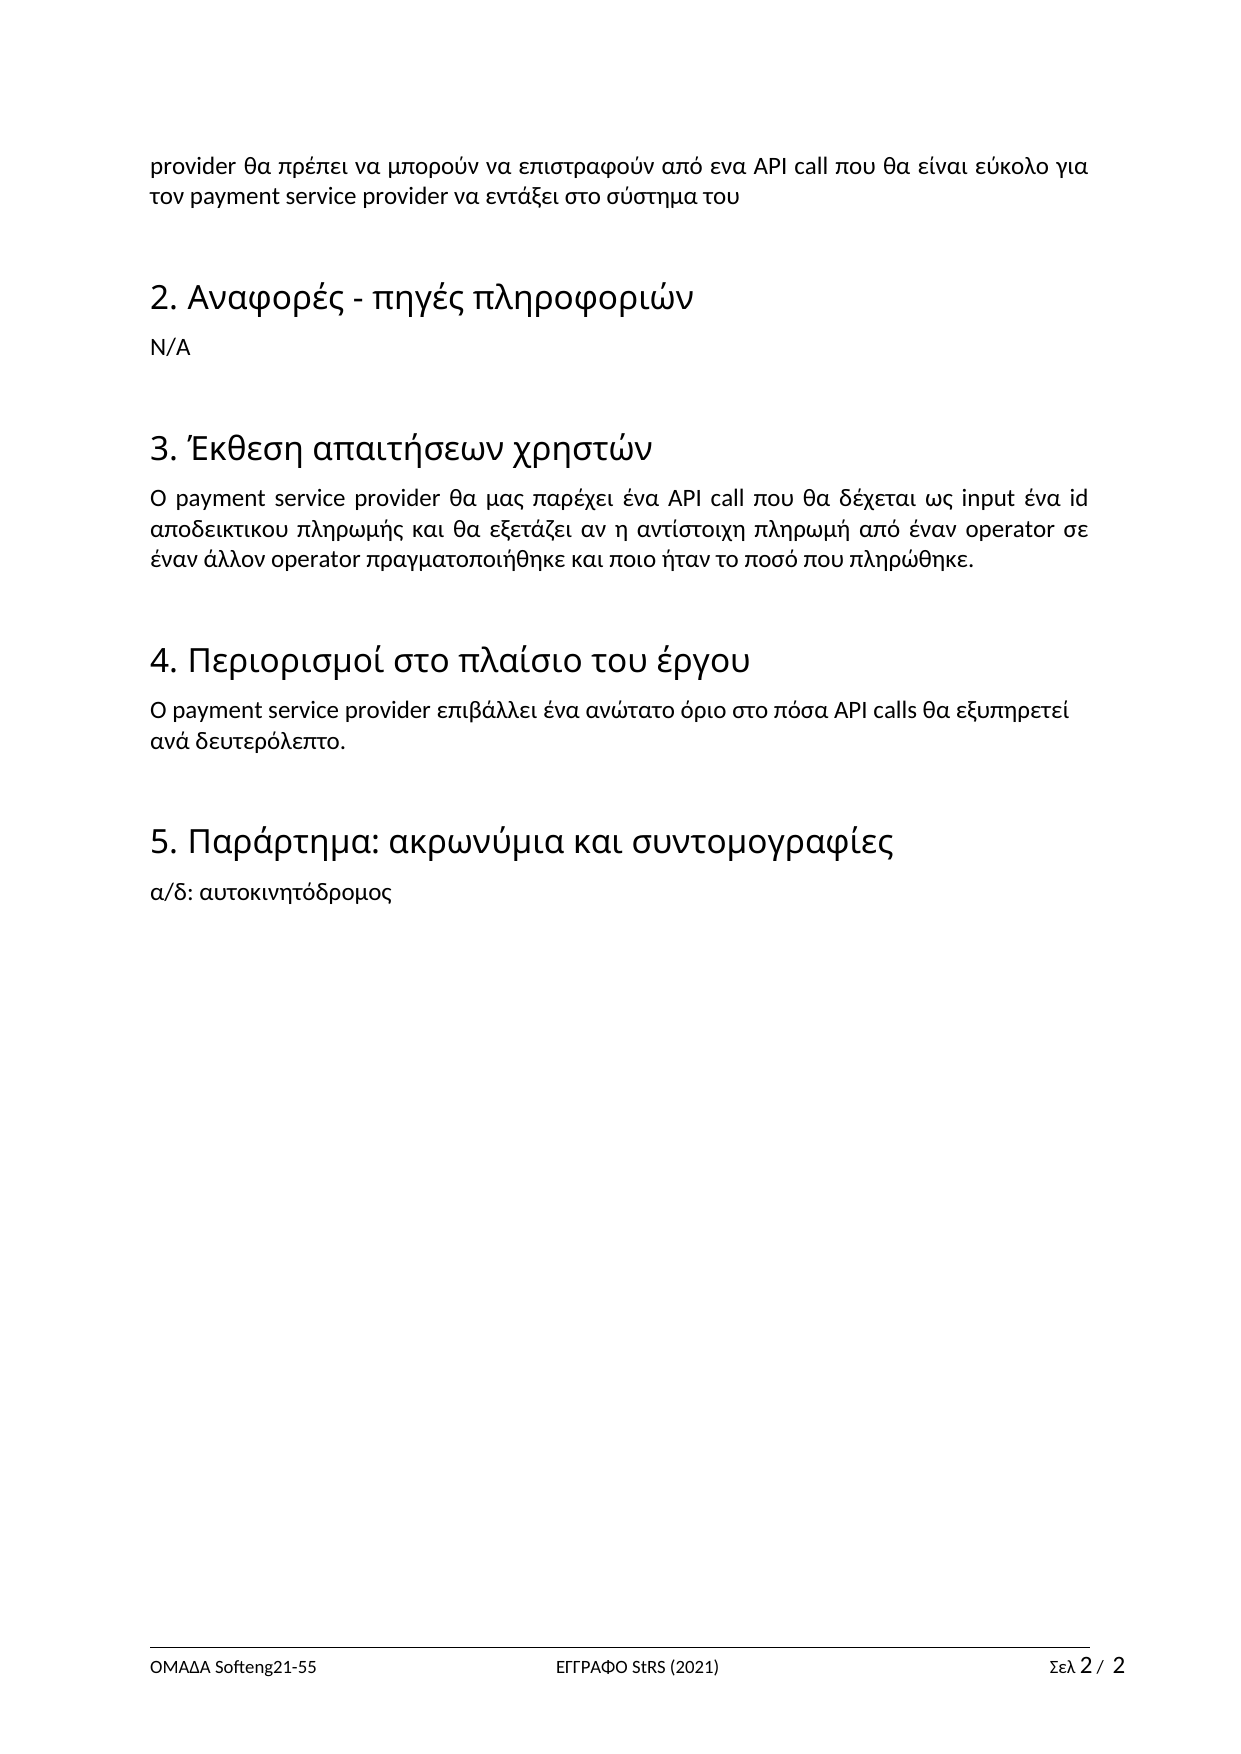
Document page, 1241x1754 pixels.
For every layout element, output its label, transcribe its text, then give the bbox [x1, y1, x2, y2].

text provider θα πρέπει να μπορούν να επιστραφούν από ενα API call που θα είναι εύκολο για τον payment service provider να εντάξει στο σύστημα του [150, 150, 1090, 211]
text α/δ: αυτοκινητόδρομος [150, 876, 1090, 906]
subtitle Έκθεση απαιτήσεων χρηστών [150, 424, 1090, 470]
subtitle Αναφορές - πηγές πληροφοριών [150, 273, 1090, 319]
subtitle Περιορισμοί στο πλαίσιο του έργου [150, 636, 1090, 682]
text Ν/Α [150, 331, 1090, 362]
text Ο payment service provider επιβάλλει ένα ανώτατο όριο στο πόσα API calls θα εξυπηρετεί ανά δευτερόλεπτο. [150, 694, 1090, 755]
text Ο payment service provider θα μας παρέχει ένα API call που θα δέχεται ως input ένα id αποδεικτικου πληρωμής και θα εξετάζει αν η αντίστοιχη πληρωμή από έναν operator σε έναν άλλον operator πραγματοποιήθηκε και ποιο ήταν το ποσό που πληρώθηκε. [150, 482, 1090, 574]
subtitle Παράρτημα: ακρωνύμια και συντομογραφίες [150, 818, 1090, 863]
